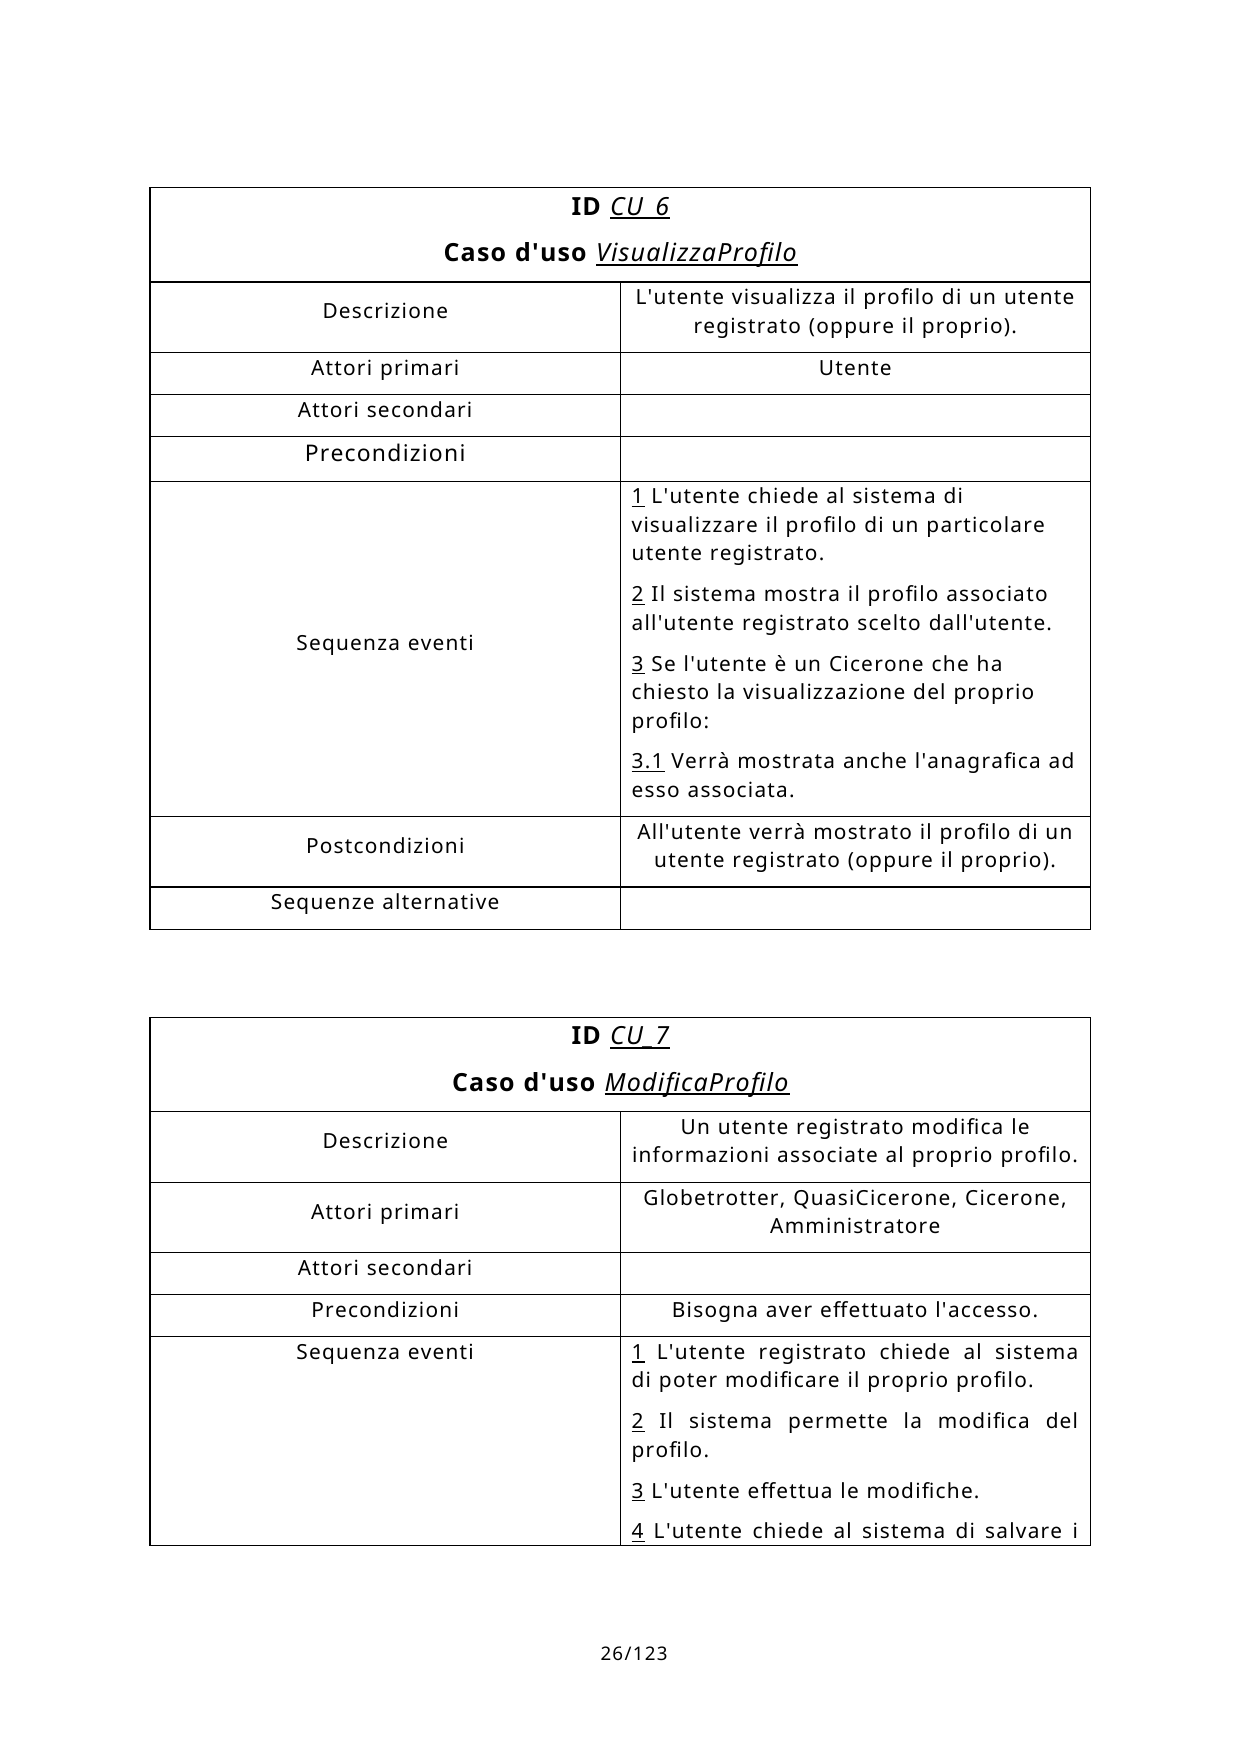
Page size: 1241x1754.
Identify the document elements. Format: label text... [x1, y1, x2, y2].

table_cell Postcondizioni [151, 817, 620, 886]
table_cell Descrizione [151, 1112, 620, 1182]
table_cell Precondizioni [151, 1295, 620, 1336]
table_cell Sequenza eventi [151, 482, 620, 816]
table_cell L'utente visualizza il profilo di un utente registrato (oppure il proprio). [621, 283, 1090, 352]
table_cell [621, 888, 1090, 928]
table_cell Descrizione [151, 283, 620, 352]
table_cell Attori primari [151, 1183, 620, 1252]
table_cell 1 L'utente registrato chiede al sistema di poter modificare il proprio profilo. 2 Il sistema permette la modifica del profilo. 3 L'utente effettua le modifiche. 4 L'utente chiede al sistema di salvare i [621, 1337, 1090, 1545]
table_cell [621, 395, 1090, 436]
table_header ID CU_6 Caso d'uso VisualizzaProfilo [151, 188, 1090, 281]
table_header ID CU_7 Caso d'uso ModificaProfilo [151, 1018, 1090, 1111]
table_cell Sequenza eventi [151, 1337, 620, 1545]
table_cell Attori primari [151, 353, 620, 394]
table_cell [621, 1253, 1090, 1294]
table_cell Bisogna aver effettuato l'accesso. [621, 1295, 1090, 1336]
table_cell Attori secondari [151, 395, 620, 436]
table_cell Sequenze alternative [151, 888, 620, 928]
table_cell All'utente verrà mostrato il profilo di un utente registrato (oppure il proprio). [621, 817, 1090, 886]
table_cell [621, 437, 1090, 481]
table_cell Globetrotter, QuasiCicerone, Cicerone, Amministratore [621, 1183, 1090, 1252]
table_cell 1 L'utente chiede al sistema di visualizzare il profilo di un particolare utente registrato. 2 Il sistema mostra il profilo associato all'utente registrato scelto dall'utente. 3 Se l'utente è un Cicerone che ha chiesto la visualizzazione del proprio profilo: 3.1 Verrà mostrata anche l'anagrafica ad esso associata. [621, 482, 1090, 816]
table_cell Attori secondari [151, 1253, 620, 1294]
table_cell Un utente registrato modifica le informazioni associate al proprio profilo. [621, 1112, 1090, 1182]
table_cell Precondizioni [151, 437, 620, 481]
table_cell Utente [621, 353, 1090, 394]
